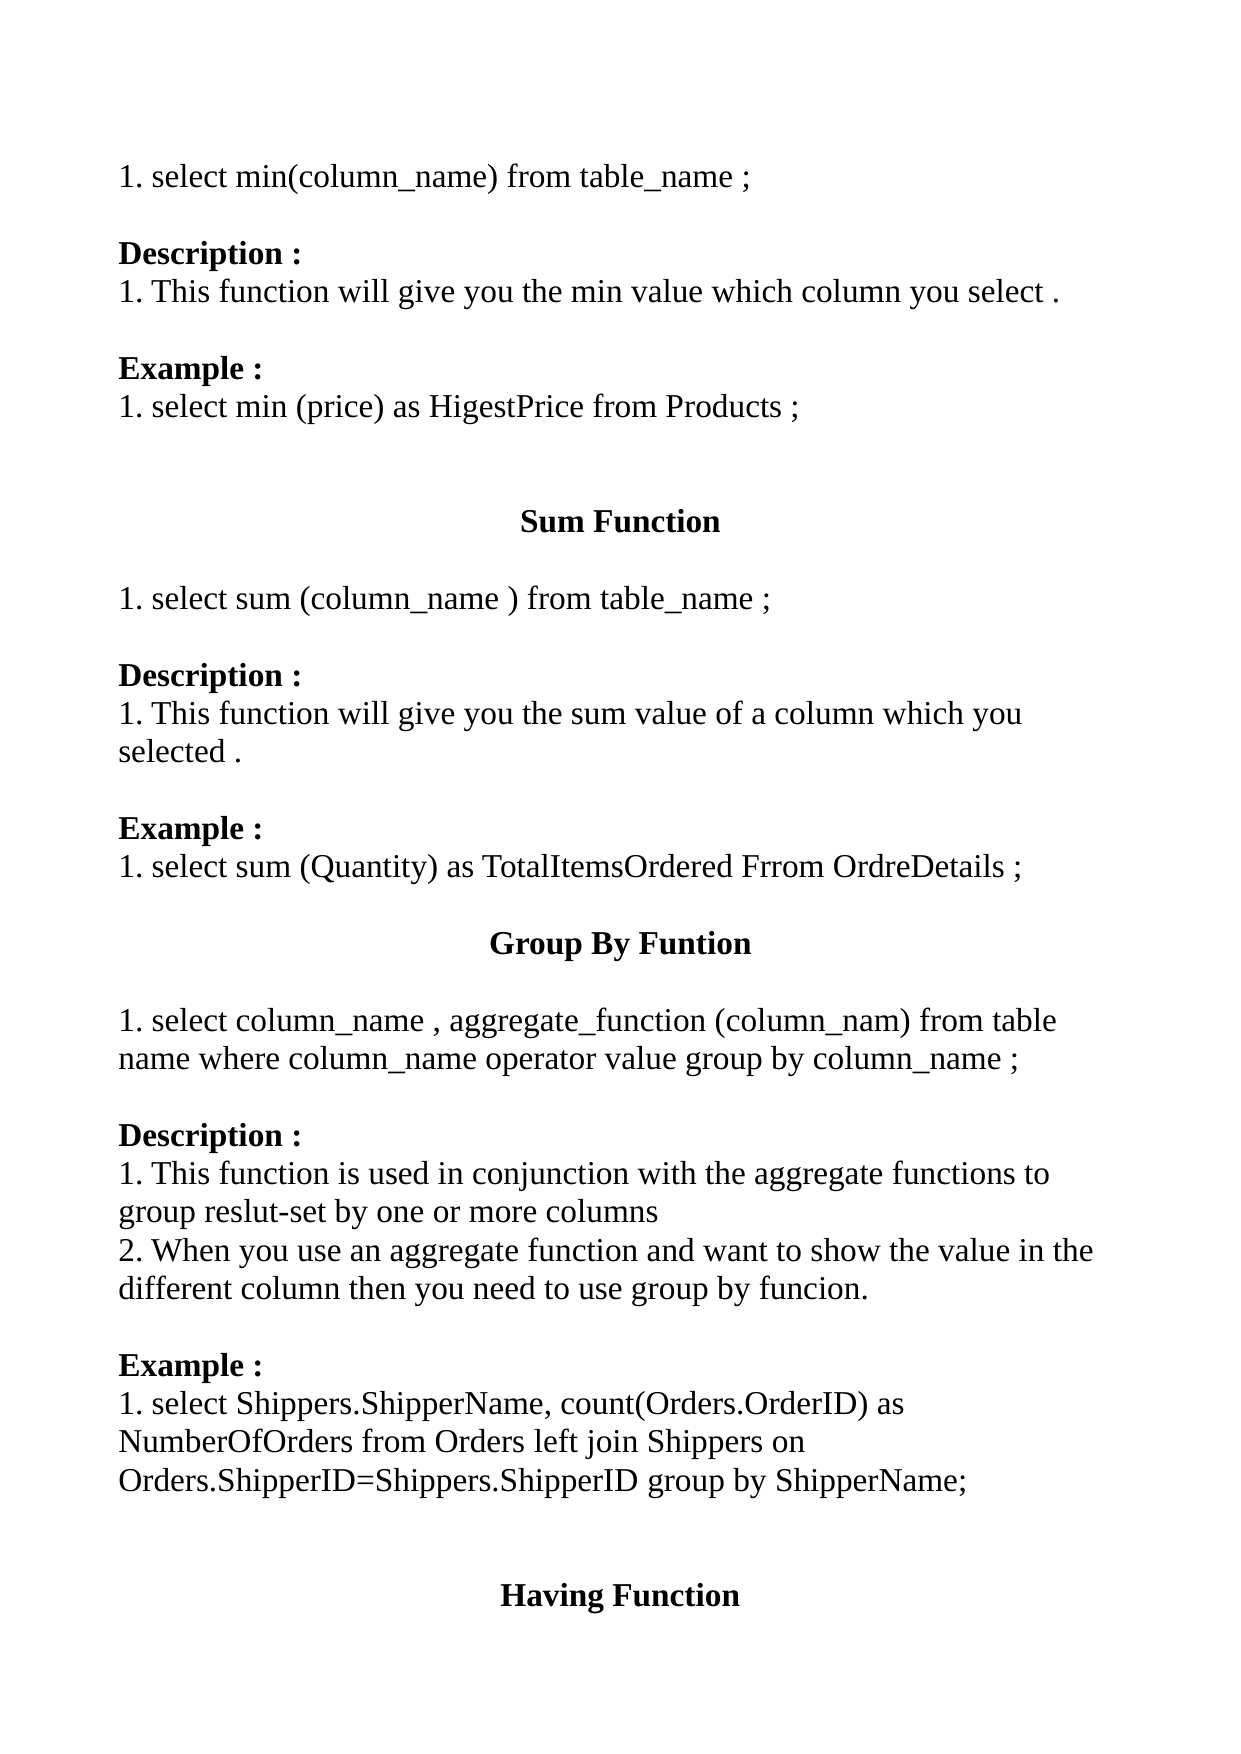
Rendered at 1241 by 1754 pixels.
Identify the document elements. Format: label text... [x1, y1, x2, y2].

text 1. select Shippers.ShipperName, count(Orders.OrderID) as NumberOfOrders from Orders left join Shippers on Orders.ShipperID=Shippers.ShipperID group by ShipperName; [118, 1383, 1122, 1498]
text Having Function [118, 1575, 1122, 1613]
text 1. select min (price) as HigestPrice from Products ; [118, 386, 1122, 425]
text Example : [118, 808, 1122, 846]
text Group By Funtion [118, 923, 1122, 961]
text Example : [118, 348, 1122, 386]
text 1. select min(column_name) from table_name ; [118, 156, 1122, 195]
text 1. This function will give you the min value which column you select . [118, 271, 1122, 310]
text 2. When you use an aggregate function and want to show the value in the different column then you need to use group by funcion. [118, 1230, 1122, 1306]
text 1. select sum (column_name ) from table_name ; [118, 578, 1122, 616]
text 1. This function will give you the sum value of a column which you selected . [118, 693, 1122, 770]
text Description : [118, 1115, 1122, 1153]
text 1. This function is used in conjunction with the aggregate functions to group reslut-set by one or more columns [118, 1153, 1122, 1230]
text 1. select sum (Quantity) as TotalItemsOrdered Frrom OrdreDetails ; [118, 846, 1122, 885]
text Example : [118, 1345, 1122, 1383]
text Description : [118, 233, 1122, 271]
text Description : [118, 655, 1122, 693]
text Sum Function [118, 501, 1122, 540]
text 1. select column_name , aggregate_function (column_nam) from table name where column_name operator value group by column_name ; [118, 1000, 1122, 1076]
